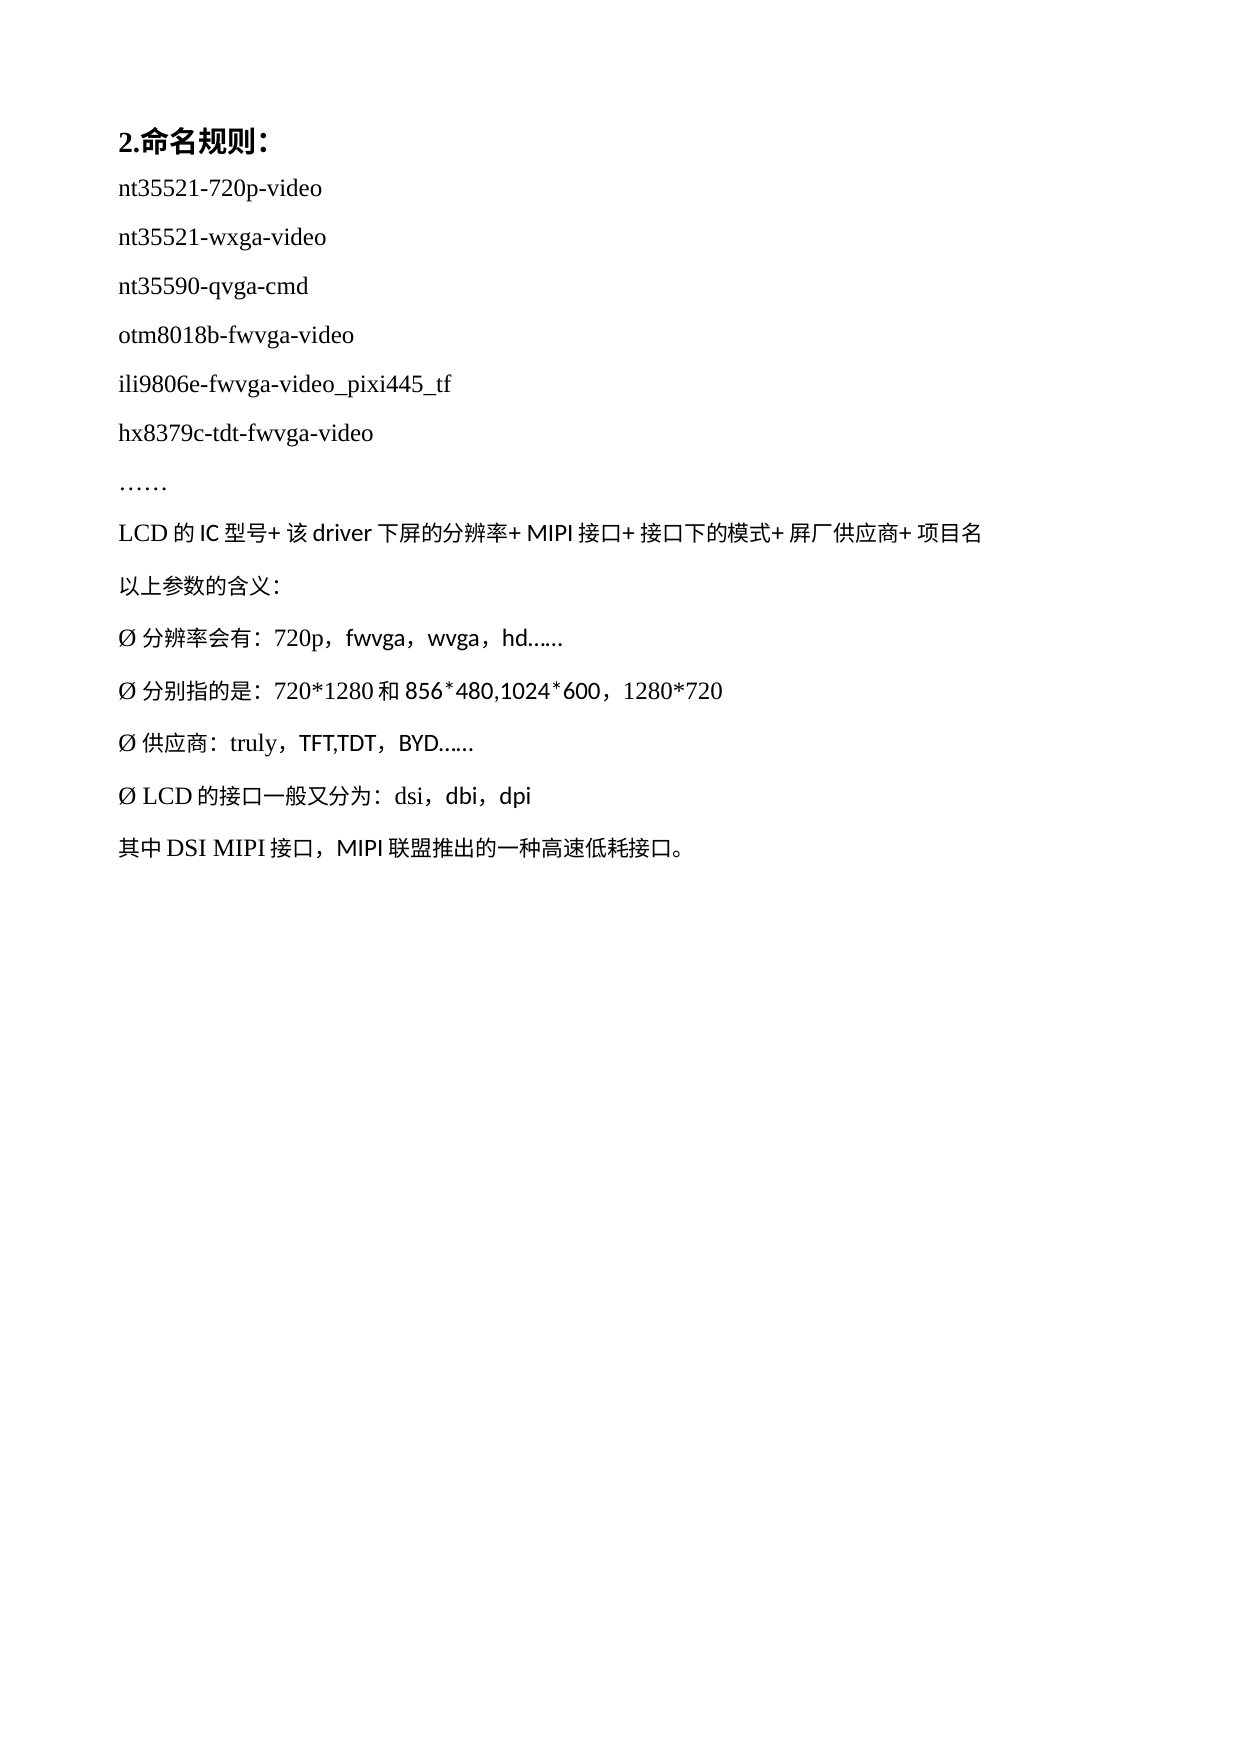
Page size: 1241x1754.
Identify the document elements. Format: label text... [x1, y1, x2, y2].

text LCD的IC型号+ 该driver下屏的分辨率+ MIPI接口+ 接口下的模式+ 屛厂供应商+ 项目名 [118, 516, 1122, 548]
text 其中DSI MIPI接口，MIPI联盟推出的一种高速低耗接口。 [118, 831, 1122, 863]
text Ø 分别指的是：720*1280和856*480,1024*600，1280*720 [118, 674, 1122, 706]
text …… [118, 467, 1122, 496]
text Ø 分辨率会有：720p，fwvga，wvga，hd…… [118, 621, 1122, 653]
text nt35590-qvga-cmd [118, 271, 1122, 300]
subtitle 2.命名规则： [118, 118, 1122, 160]
text otm8018b-fwvga-video [118, 320, 1122, 349]
text Ø 供应商：truly，TFT,TDT，BYD…… [118, 726, 1122, 758]
text Ø LCD的接口一般又分为：dsi，dbi，dpi [118, 779, 1122, 811]
text 以上参数的含义： [118, 569, 1122, 601]
text hx8379c-tdt-fwvga-video [118, 418, 1122, 447]
text ili9806e-fwvga-video_pixi445_tf [118, 369, 1122, 398]
text nt35521-wxga-video [118, 222, 1122, 251]
text nt35521-720p-video [118, 173, 1122, 202]
